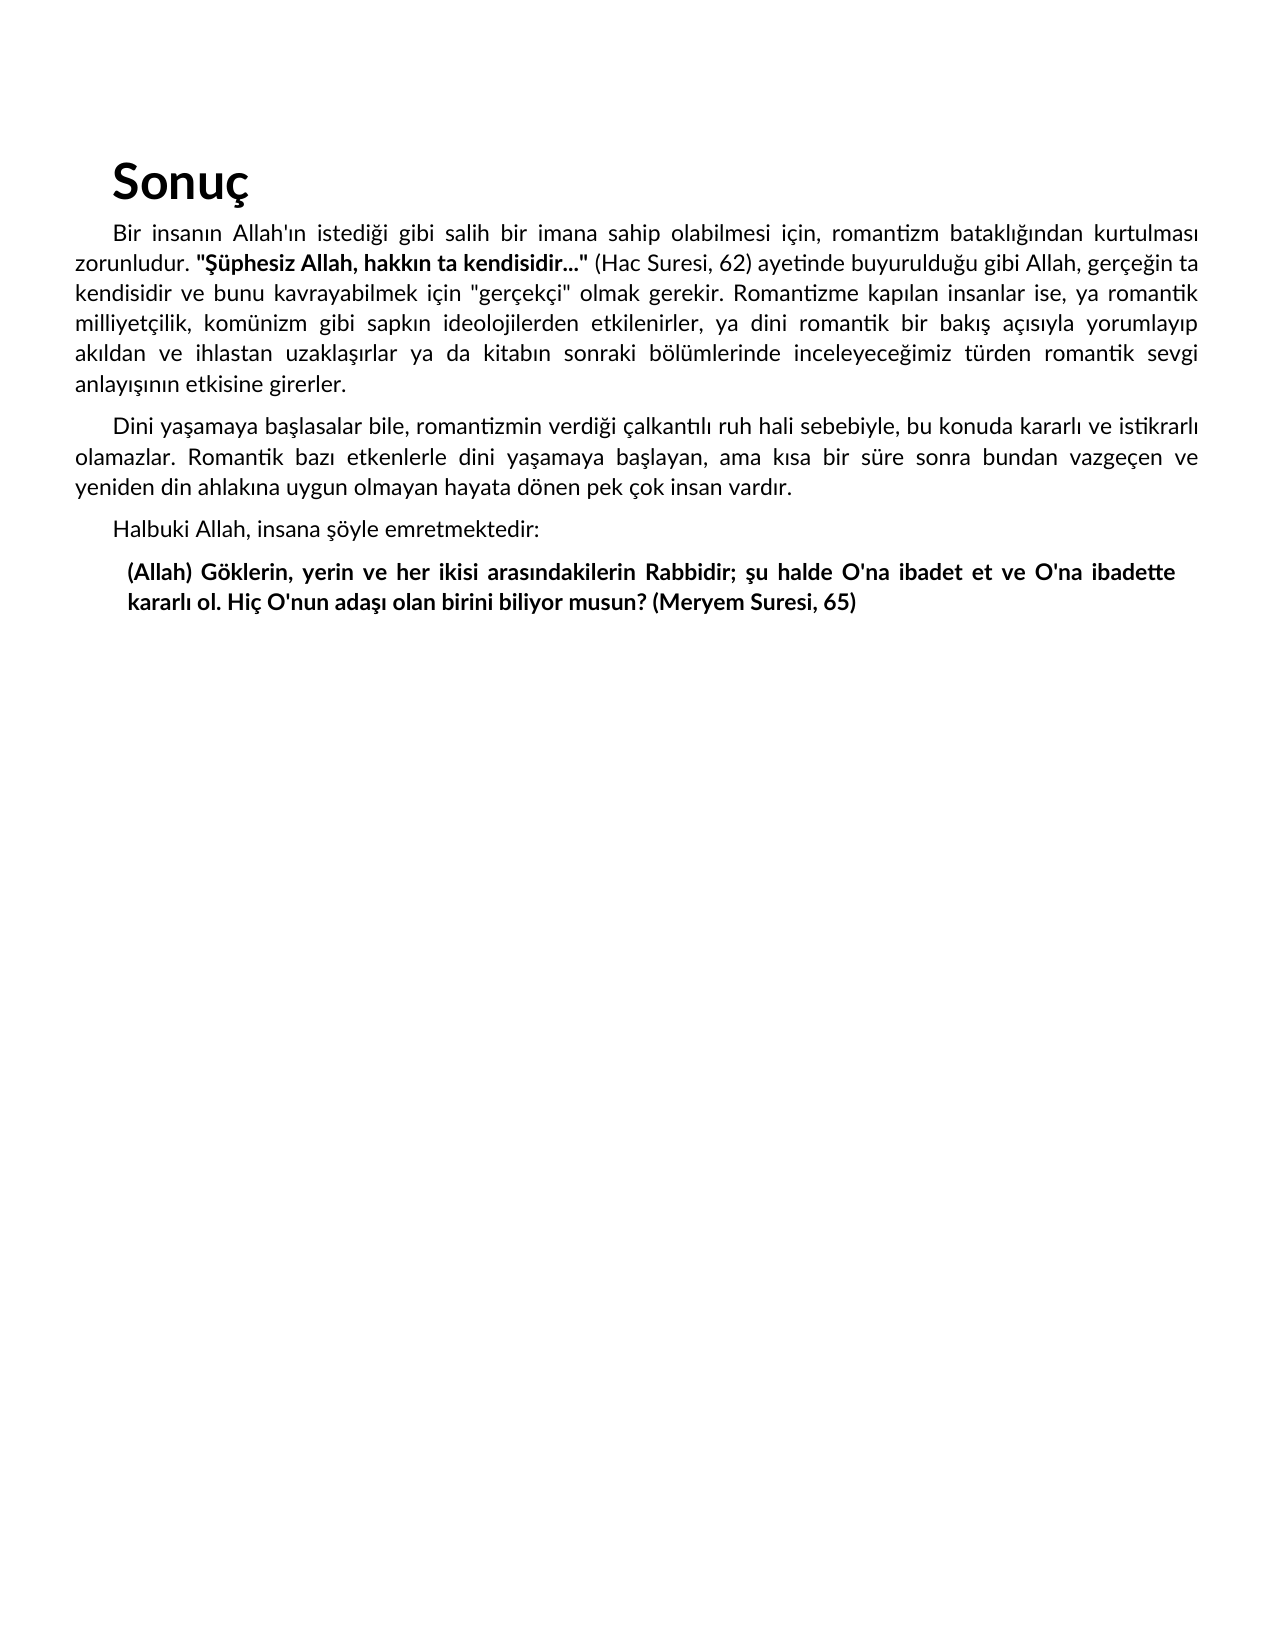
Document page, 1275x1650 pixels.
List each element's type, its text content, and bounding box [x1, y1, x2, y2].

text (Allah) Göklerin, yerin ve her ikisi arasındakilerin Rabbidir; şu halde O'na ibadet et ve O'na ibadette kararlı ol. Hiç O'nun adaşı olan birini biliyor musun? (Meryem Suresi, 65) [127, 558, 1177, 616]
text Halbuki Allah, insana şöyle emretmektedir: [75, 515, 1200, 543]
text Bir insanın Allah'ın istediği gibi salih bir imana sahip olabilmesi için, romantizm bataklığından kurtulması zorunludur. "Şüphesiz Allah, hakkın ta kendisidir..." (Hac Suresi, 62) ayetinde buyurulduğu gibi Allah, gerçeğin ta kendisidir ve bunu kavrayabilmek için "gerçekçi" olmak gerekir. Romantizme kapılan insanlar ise, ya romantik milliyetçilik, komünizm gibi sapkın ideolojilerden etkilenirler, ya dini romantik bir bakış açısıyla yorumlayıp akıldan ve ihlastan uzaklaşırlar ya da kitabın sonraki bölümlerinde inceleyeceğimiz türden romantik sevgi anlayışının etkisine girerler. [75, 218, 1200, 397]
text Dini yaşamaya başlasalar bile, romantizmin verdiği çalkantılı ruh hali sebebiyle, bu konuda kararlı ve istikrarlı olamazlar. Romantik bazı etkenlerle dini yaşamaya başlayan, ama kısa bir süre sonra bundan vazgeçen ve yeniden din ahlakına uygun olmayan hayata dönen pek çok insan vardır. [75, 412, 1200, 500]
subtitle Sonuç [112, 150, 1200, 210]
